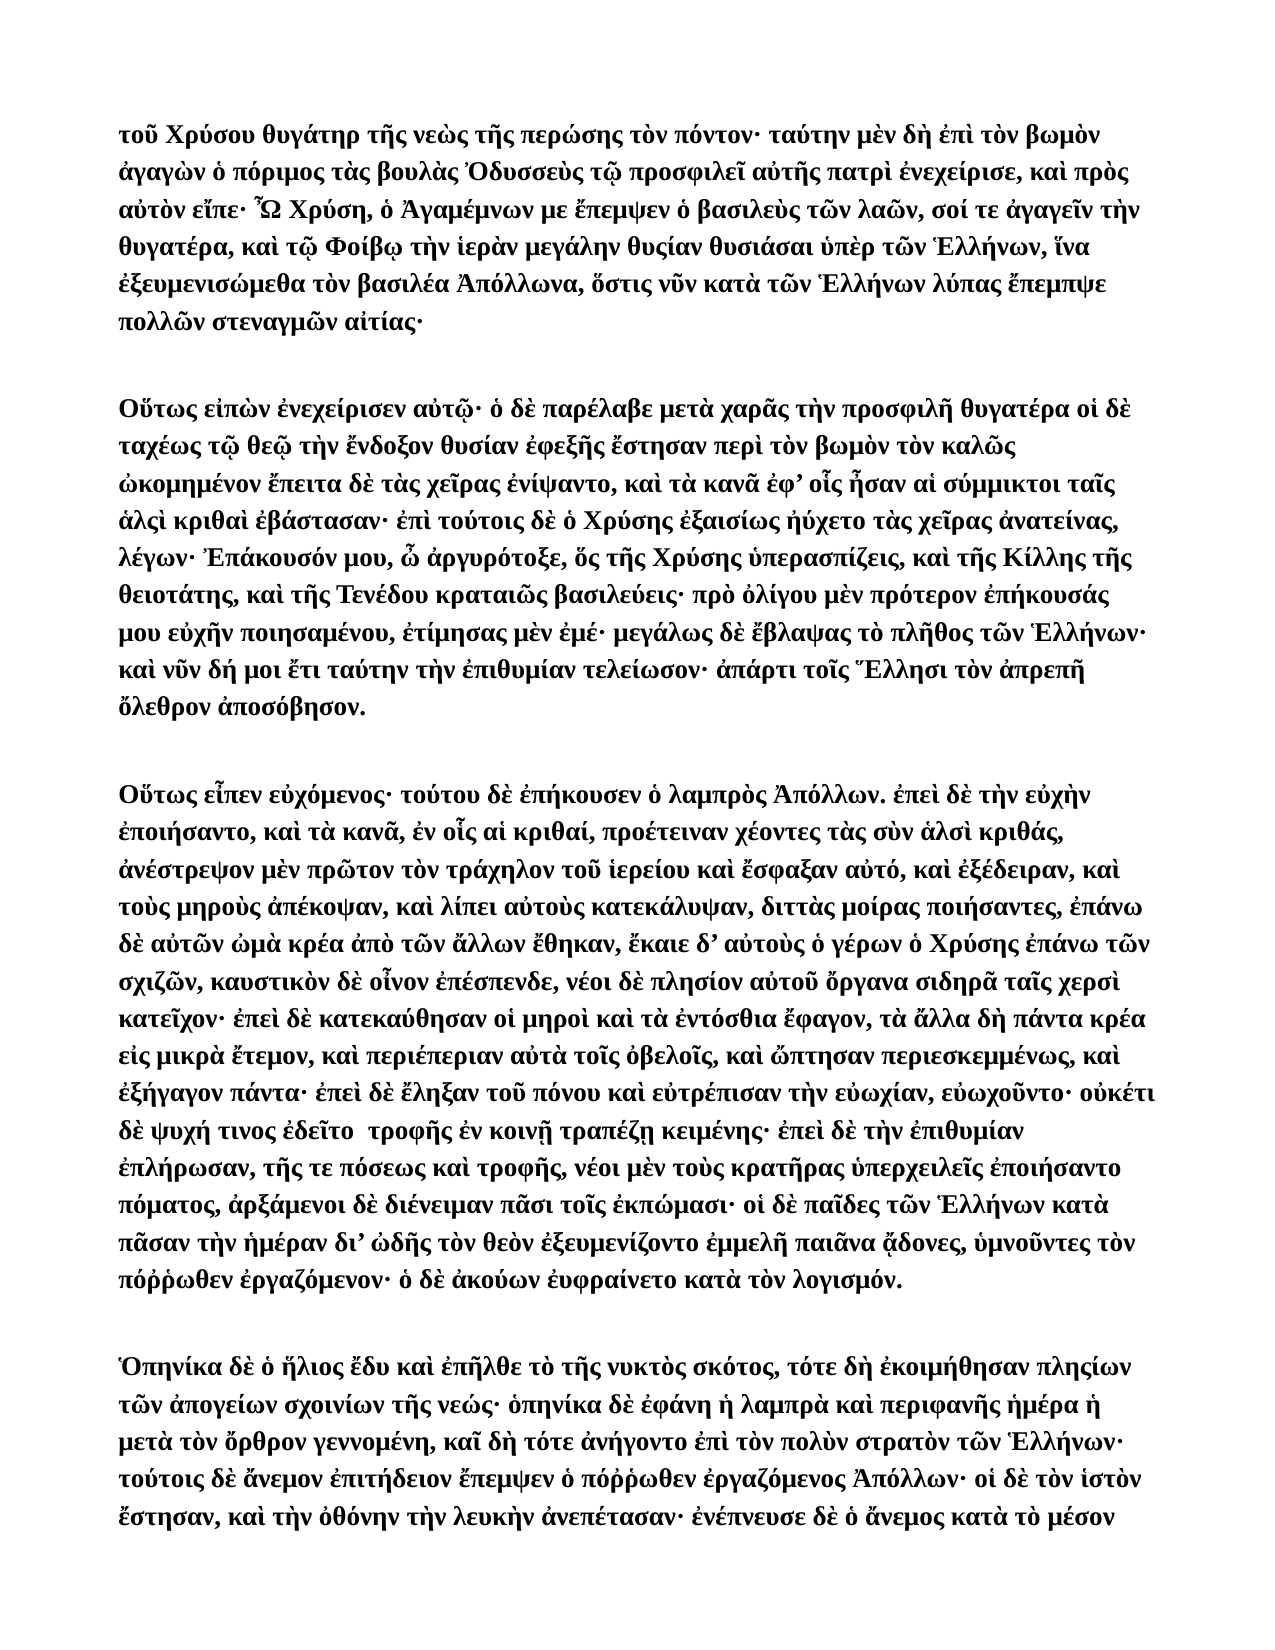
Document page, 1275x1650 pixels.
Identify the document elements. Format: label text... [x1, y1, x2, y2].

text Οὕτως εἰπὼν ἐνεχείρισεν αὐτῷ· ὁ δὲ παρέλαβε μετὰ χαρᾶς τὴν προσφιλῆ θυγατέρα οἱ δὲ ταχέως τῷ θεῷ τὴν ἔνδοξον θυσίαν ἐφεξῆς ἔστησαν περὶ τὸν βωμὸν τὸν καλῶς ὠκομημένον ἔπειτα δὲ τὰς χεῖρας ἐνίψαντο, καὶ τὰ κανᾶ ἐφ’ οἷς ἦσαν αἱ σύμμικτοι ταῖς ἁλςὶ κριθαὶ ἐβάστασαν· ἐπὶ τούτοις δὲ ὁ Χρύσης ἐξαισίως ἠύχετο τὰς χεῖρας ἀνατείνας, λέγων· Ἐπάκουσόν μου, ὦ ἀργυρότοξε, ὅς τῆς Χρύσης ὑπερασπίζεις, καὶ τῆς Κίλλης τῆς θειοτάτης, καὶ τῆς Τενέδου κραταιῶς βασιλεύεις· πρὸ ὀλίγου μὲν πρότερον ἐπήκουσάς μου εὐχῆν ποιησαμένου, ἐτίμησας μὲν ἐμέ· μεγάλως δὲ ἔβλαψας τὸ πλῆθος τῶν Ἑλλήνων· καὶ νῦν δή μοι ἔτι ταύτην τὴν ἐπιθυμίαν τελείωσον· ἀπάρτι τοῖς Ἕλλησι τὸν ἀπρεπῆ ὄλεθρον ἀποσόβησον. [118, 392, 1157, 722]
text Ὁπηνίκα δὲ ὁ ἥλιος ἔδυ καὶ ἐπῆλθε τὸ τῆς νυκτὸς σκότος, τότε δὴ ἐκοιμήθησαν πληςίων τῶν ἀπογείων σχοινίων τῆς νεώς· ὁπηνίκα δὲ ἐφάνη ἡ λαμπρὰ καὶ περιφανῆς ἡμέρα ἡ μετὰ τὸν ὄρθρον γεννομένη, καῖ δὴ τότε ἀνήγοντο ἐπὶ τὸν πολὺν στρατὸν τῶν Ἑλλήνων· τούτοις δὲ ἄνεμον ἐπιτήδειον ἔπεμψεν ὁ πόῤῥωθεν ἐργαζόμενος Ἀπόλλων· οἱ δὲ τὸν ἱστὸν ἔστησαν, καὶ τὴν ὀθόνην τὴν λευκὴν ἀνεπέτασαν· ἐνέπνευσε δὲ ὁ ἄνεμος κατὰ τὸ μέσον [118, 1351, 1157, 1531]
text τοῦ Χρύσου θυγάτηρ τῆς νεὼς τῆς περώσης τὸν πόντον· ταύτην μὲν δὴ ἐπὶ τὸν βωμὸν ἀγαγὼν ὁ πόριμος τὰς βουλὰς Ὀδυσσεὺς τῷ προσφιλεῖ αὐτῆς πατρὶ ἐνεχείρισε, καὶ πρὸς αὐτὸν εἴπε· Ὦ Χρύση, ὁ Ἀγαμέμνων με ἔπεμψεν ὁ βασιλεὺς τῶν λαῶν, σοί τε ἀγαγεῖν τὴν θυγατέρα, καὶ τῷ Φοίβῳ τὴν ἱερὰν μεγάλην θυςίαν θυσιάσαι ὑπὲρ τῶν Ἑλλήνων, ἵνα ἐξευμενισώμεθα τὸν βασιλέα Ἀπόλλωνα, ὅστις νῦν κατὰ τῶν Ἑλλήνων λύπας ἔπεμπψε πολλῶν στεναγμῶν αἰτίας· [118, 118, 1157, 336]
text Οὕτως εἶπεν εὐχόμενος· τούτου δὲ ἐπήκουσεν ὁ λαμπρὸς Ἀπόλλων. ἐπεὶ δὲ τὴν εὐχὴν ἐποιήσαντο, καὶ τὰ κανᾶ, ἐν οἷς αἱ κριθαί, προέτειναν χέοντες τὰς σὺν ἁλσὶ κριθάς, ἀνέστρεψον μὲν πρῶτον τὸν τράχηλον τοῦ ἱερείου καὶ ἔσφαξαν αὐτό, καὶ ἐξέδειραν, καὶ τοὺς μηροὺς ἀπέκοψαν, καὶ λίπει αὐτοὺς κατεκάλυψαν, διττὰς μοίρας ποιήσαντες, ἐπάνω δὲ αὐτῶν ὠμὰ κρέα ἀπὸ τῶν ἄλλων ἔθηκαν, ἔκαιε δ’ αὐτοὺς ὁ γέρων ὁ Χρύσης ἐπάνω τῶν σχιζῶν, καυστικὸν δὲ οἶνον ἐπέσπενδε, νέοι δὲ πλησίον αὐτοῦ ὄργανα σιδηρᾶ ταῖς χερσὶ κατεῖχον· ἐπεὶ δὲ κατεκαύθησαν οἱ μηροὶ καὶ τὰ ἐντόσθια ἔφαγον, τὰ ἄλλα δὴ πάντα κρέα εἰς μικρὰ ἔτεμον, καὶ περιέπεριαν αὐτὰ τοῖς ὀβελοῖς, καὶ ὤπτησαν περιεσκεμμένως, καὶ ἐξήγαγον πάντα· ἐπεὶ δὲ ἔληξαν τοῦ πόνου καὶ εὐτρέπισαν τὴν εὐωχίαν, εὐωχοῦντο· οὐκέτι δὲ ψυχή τινος ἐδεῖτο τροφῆς ἐν κοινῇ τραπέζῃ κειμένης· ἐπεὶ δὲ τὴν ἐπιθυμίαν ἐπλήρωσαν, τῆς τε πόσεως καὶ τροφῆς, νέοι μὲν τοὺς κρατῆρας ὑπερχειλεῖς ἐποιήσαντο πόματος, ἀρξάμενοι δὲ διένειμαν πᾶσι τοῖς ἐκπώμασι· οἱ δὲ παῖδες τῶν Ἑλλήνων κατὰ πᾶσαν τὴν ἡμέραν δι’ ὠδῆς τὸν θεὸν ἐξευμενίζοντο ἐμμελῆ παιᾶνα ᾄδονες, ὑμνοῦντες τὸν πόῤῥωθεν ἐργαζόμενον· ὁ δὲ ἀκούων ἐυφραίνετο κατὰ τὸν λογισμόν. [118, 778, 1157, 1294]
